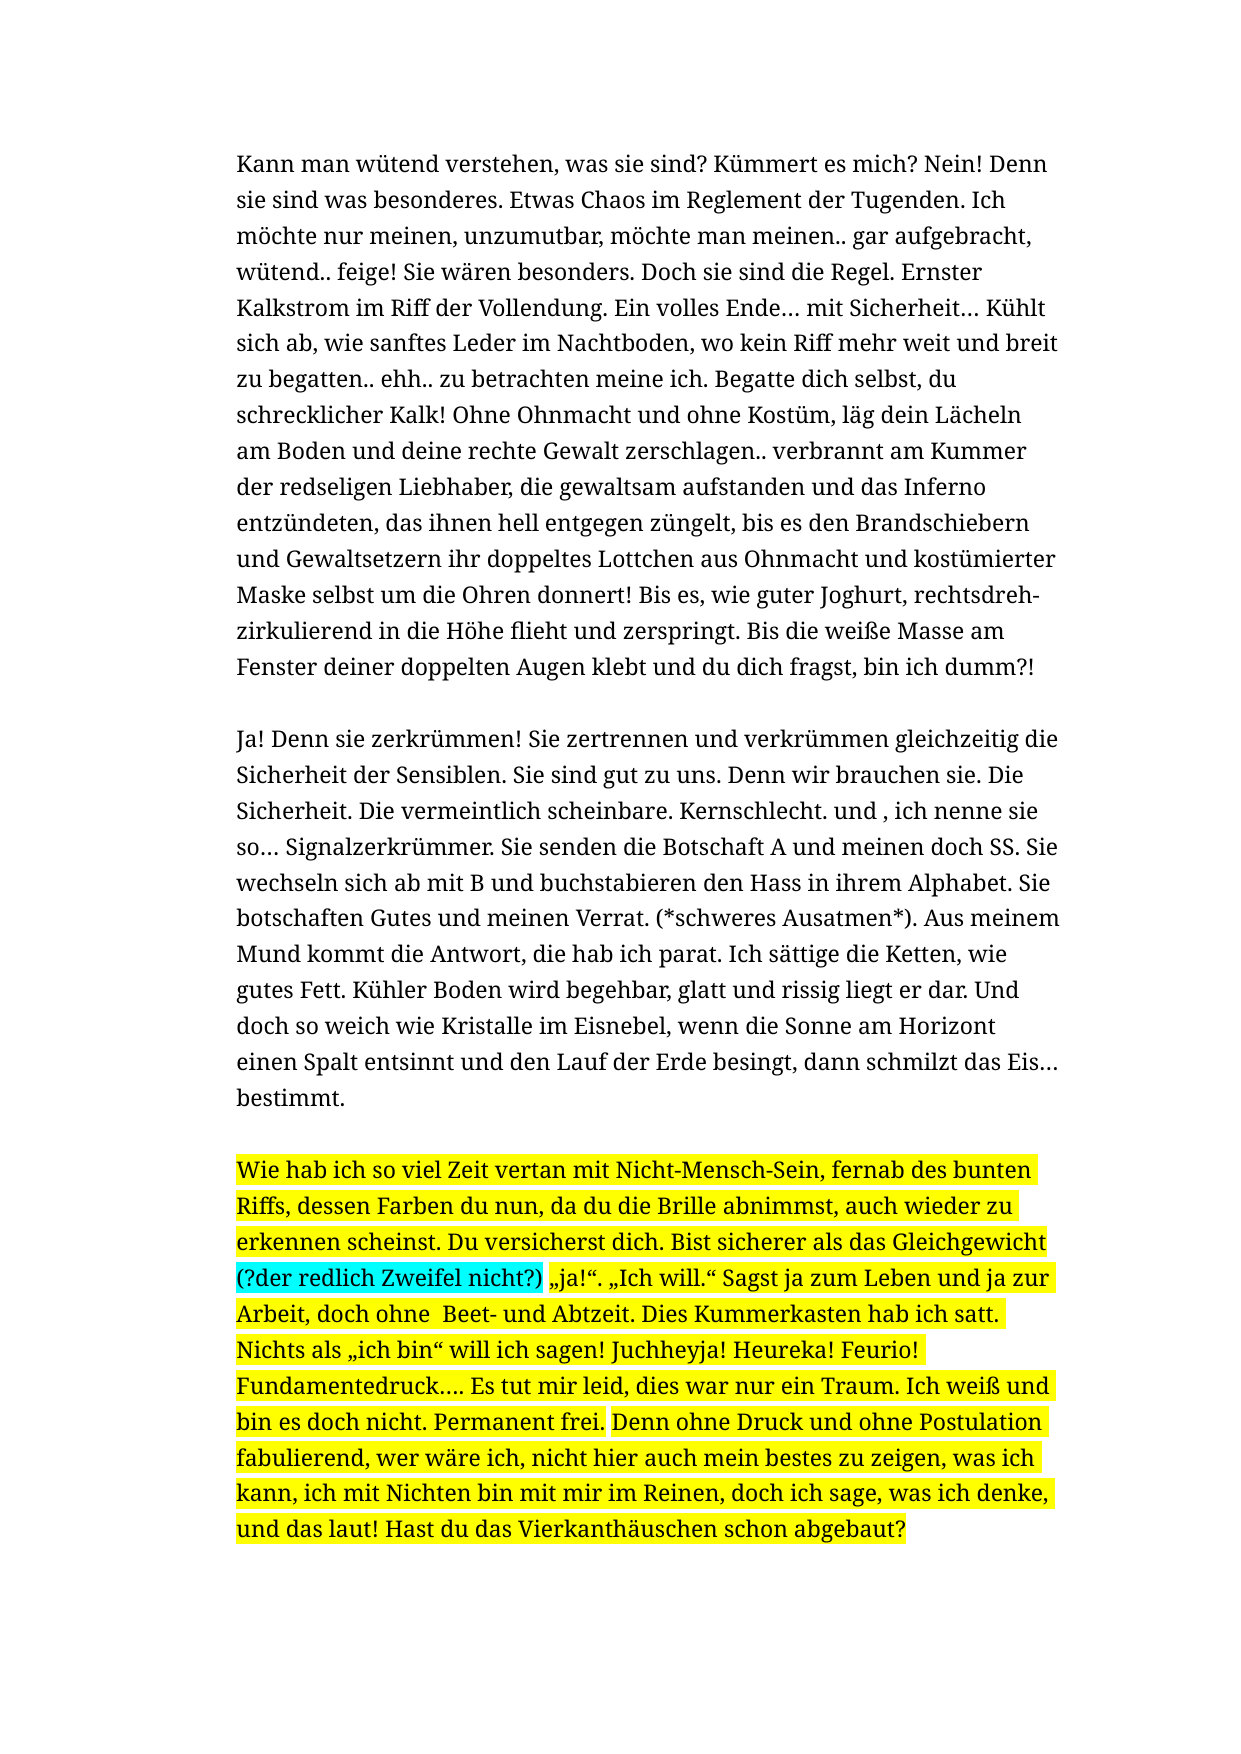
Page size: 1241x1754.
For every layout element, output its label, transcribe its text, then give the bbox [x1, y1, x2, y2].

text Wie hab ich so viel Zeit vertan mit Nicht-Mensch-Sein, fernab des bunten Riffs, dessen Farben du nun, da du die Brille abnimmst, auch wieder zu erkennen scheinst. Du versicherst dich. Bist sicherer als das Gleichgewicht (?der redlich Zweifel nicht?) „ja!“. „Ich will.“ Sagst ja zum Leben und ja zur Arbeit, doch ohne Beet- und Abtzeit. Dies Kummerkasten hab ich satt. Nichts als „ich bin“ will ich sagen! Juchheyja! Heureka! Feurio! Fundamentedruck…. Es tut mir leid, dies war nur ein Traum. Ich weiß und bin es doch nicht. Permanent frei.Hh Denn ohne Druck und ohne Postulation fabulierend, wer wäre ich, nicht hier auch mein bestes zu zeigen, was ich kann, ich mit Nichten bin mit mir im Reinen, doch ich sage, was ich denke, und das laut! Hast du das Vierkanthäuschen schon abgebaut? [236, 1154, 1063, 1544]
text Kann man wütend verstehen, was sie sind? Kümmert es mich? Nein! Denn sie sind was besonderes. Etwas Chaos im Reglement der Tugenden. Ich möchte nur meinen, unzumutbar, möchte man meinen.. gar aufgebracht, wütend.. feige! Sie wären besonders. Doch sie sind die Regel. Ernster Kalkstrom im Riff der Vollendung. Ein volles Ende… mit Sicherheit… Kühlt sich ab, wie sanftes Leder im Nachtboden, wo kein Riff mehr weit und breit zu begatten.. ehh.. zu betrachten meine ich. Begatte dich selbst, du schrecklicher Kalk! Ohne Ohnmacht und ohne Kostüm, läg dein Lächeln am Boden und deine rechte Gewalt zerschlagen.. verbrannt am Kummer der redseligen Liebhaber, die gewaltsam aufstanden und das Inferno entzündeten, das ihnen hell entgegen züngelt, bis es den Brandschiebern und Gewaltsetzern ihr doppeltes Lottchen aus Ohnmacht und kostümierter Maske selbst um die Ohren donnert! Bis es, wie guter Joghurt, rechtsdreh-zirkulierend in die Höhe flieht und zerspringt. Bis die weiße Masse am Fenster deiner doppelten Augen klebt und du dich fragst, bin ich dumm?! [236, 148, 1063, 682]
text Ja! Denn sie zerkrümmen! Sie zertrennen und verkrümmen gleichzeitig die Sicherheit der Sensiblen. Sie sind gut zu uns. Denn wir brauchen sie. Die Sicherheit. Die vermeintlich scheinbare. Kernschlecht. und , ich nenne sie so… Signalzerkrümmer. Sie senden die Botschaft A und meinen doch SS. Sie wechseln sich ab mit B und buchstabieren den Hass in ihrem Alphabet. Sie botschaften Gutes und meinen Verrat. (*schweres Ausatmen*). Aus meinem Mund kommt die Antwort, die hab ich parat. Ich sättige die Ketten, wie gutes Fett. Kühler Boden wird begehbar, glatt und rissig liegt er dar. Und doch so weich wie Kristalle im Eisnebel, wenn die Sonne am Horizont einen Spalt entsinnt und den Lauf der Erde besingt, dann schmilzt das Eis… bestimmt. [236, 723, 1063, 1113]
